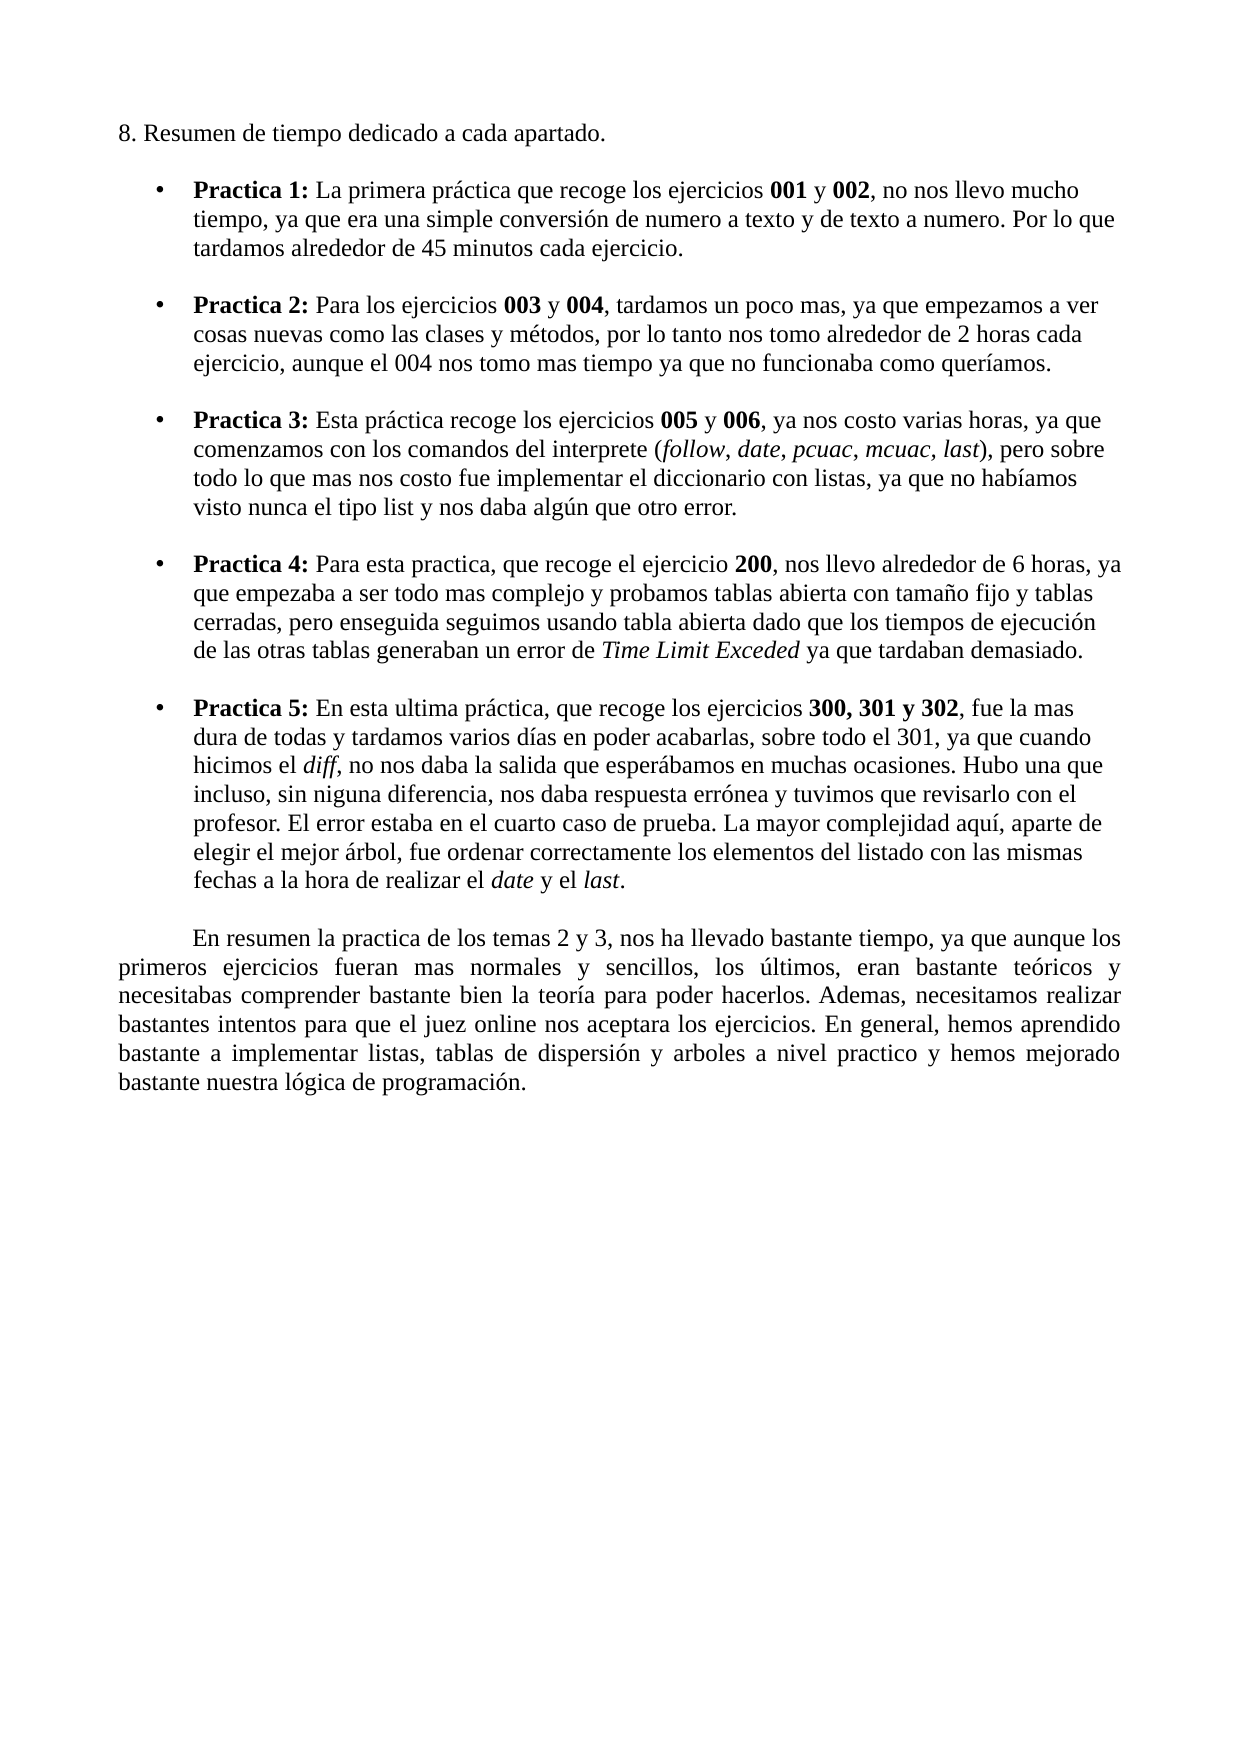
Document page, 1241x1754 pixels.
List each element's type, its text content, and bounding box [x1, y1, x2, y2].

list Practica 2: Para los ejercicios 003 y 004, tardamos un poco mas, ya que empezamos a ver cosas nuevas como las clases y métodos, por lo tanto nos tomo alrededor de 2 horas cada ejercicio, aunque el 004 nos tomo mas tiempo ya que no funcionaba como queríamos. [156, 291, 1122, 377]
list Practica 4: Para esta practica, que recoge el ejercicio 200, nos llevo alrededor de 6 horas, ya que empezaba a ser todo mas complejo y probamos tablas abierta con tamaño fijo y tablas cerradas, pero enseguida seguimos usando tabla abierta dado que los tiempos de ejecución de las otras tablas generaban un error de Time Limit Exceded ya que tardaban demasiado. [156, 549, 1122, 664]
list Practica 1: La primera práctica que recoge los ejercicios 001 y 002, no nos llevo mucho tiempo, ya que era una simple conversión de numero a texto y de texto a numero. Por lo que tardamos alrededor de 45 minutos cada ejercicio. [156, 176, 1122, 262]
list Practica 5: En esta ultima práctica, que recoge los ejercicios 300, 301 y 302, fue la mas dura de todas y tardamos varios días en poder acabarlas, sobre todo el 301, ya que cuando hicimos el diff, no nos daba la salida que esperábamos en muchas ocasiones. Hubo una que incluso, sin niguna diferencia, nos daba respuesta errónea y tuvimos que revisarlo con el profesor. El error estaba en el cuarto caso de prueba. La mayor complejidad aquí, aparte de elegir el mejor árbol, fue ordenar correctamente los elementos del listado con las mismas fechas a la hora de realizar el date y el last. [156, 693, 1122, 894]
list Practica 3: Esta práctica recoge los ejercicios 005 y 006, ya nos costo varias horas, ya que comenzamos con los comandos del interprete (follow, date, pcuac, mcuac, last), pero sobre todo lo que mas nos costo fue implementar el diccionario con listas, ya que no habíamos visto nunca el tipo list y nos daba algún que otro error. [156, 406, 1122, 521]
text En resumen la practica de los temas 2 y 3, nos ha llevado bastante tiempo, ya que aunque los primeros ejercicios fueran mas normales y sencillos, los últimos, eran bastante teóricos y necesitabas comprender bastante bien la teoría para poder hacerlos. Ademas, necesitamos realizar bastantes intentos para que el juez online nos aceptara los ejercicios. En general, hemos aprendido bastante a implementar listas, tablas de dispersión y arboles a nivel practico y hemos mejorado bastante nuestra lógica de programación. [118, 923, 1122, 1096]
text 8. Resumen de tiempo dedicado a cada apartado. [118, 118, 1122, 147]
